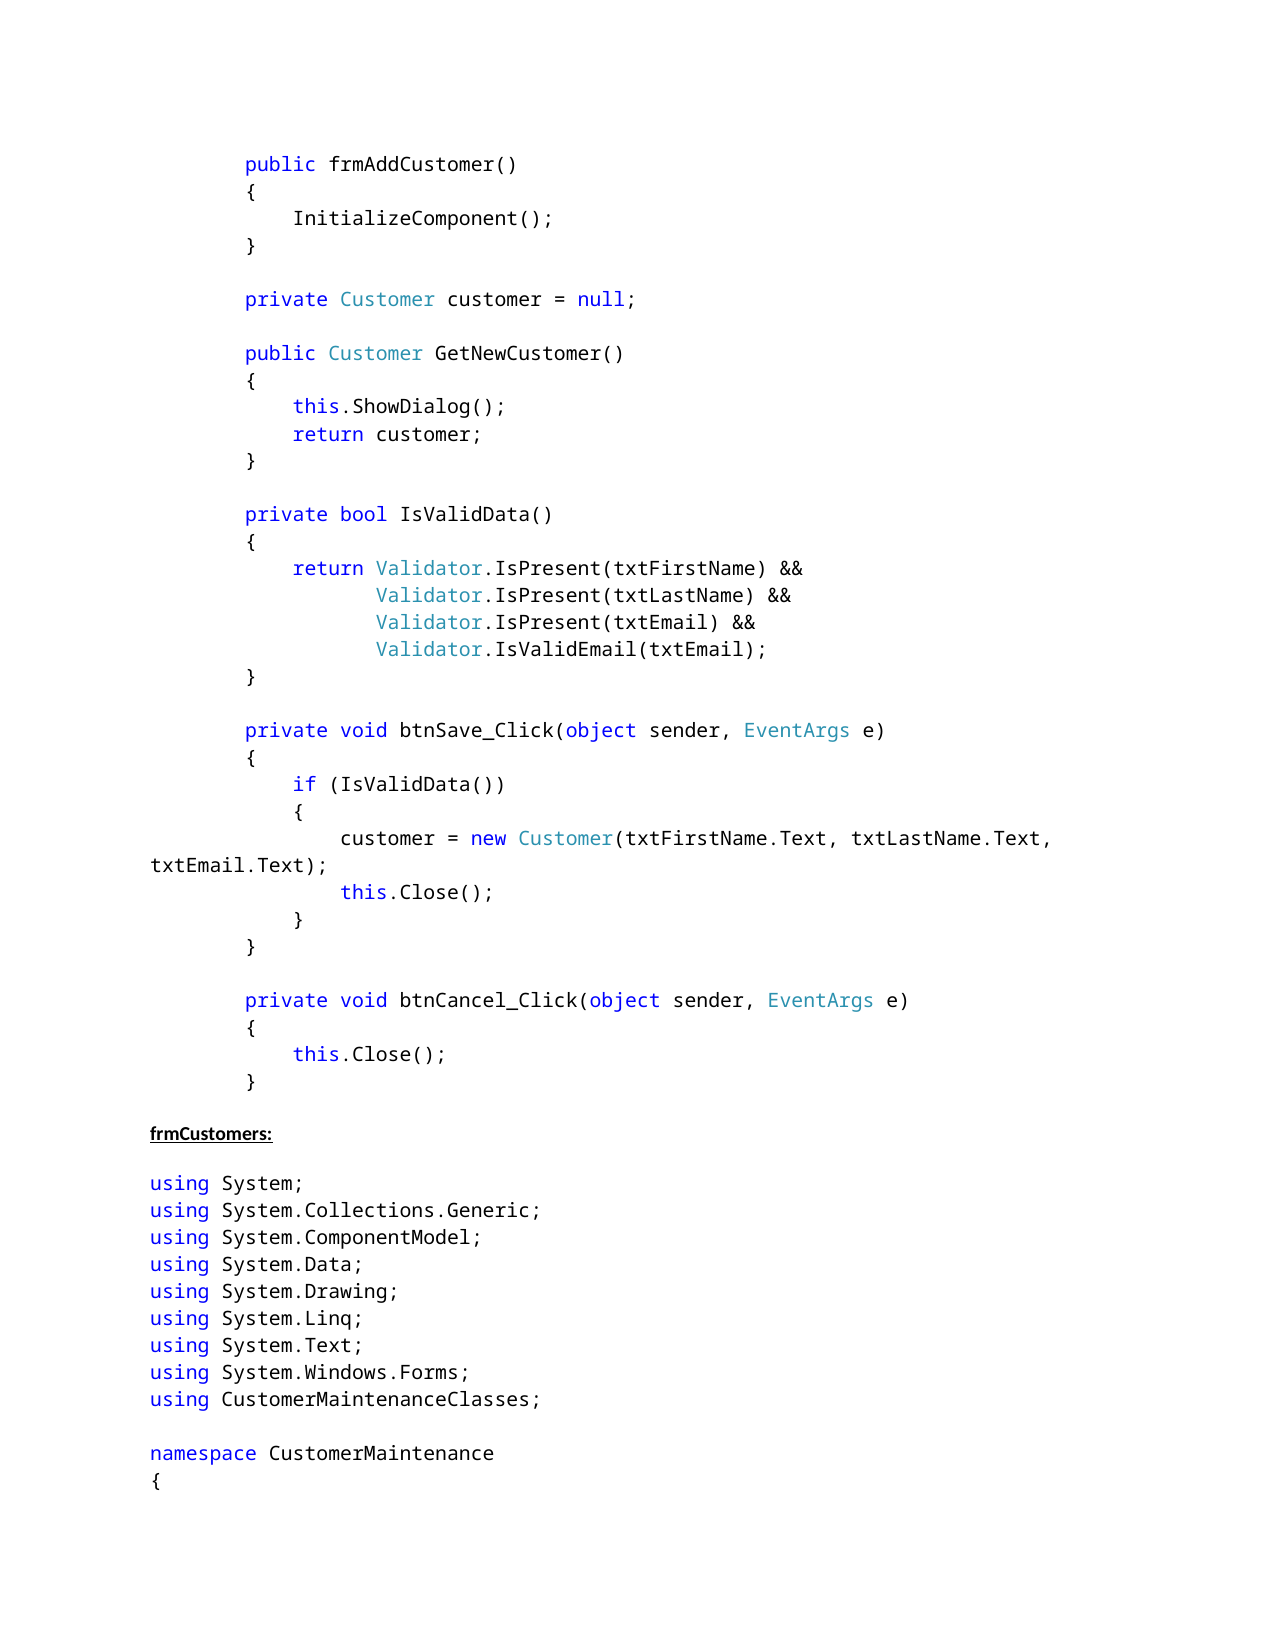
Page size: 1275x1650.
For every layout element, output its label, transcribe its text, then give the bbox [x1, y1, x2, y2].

text private bool IsValidData() [150, 501, 1125, 528]
text Validator.IsPresent(txtEmail) && [150, 609, 1125, 636]
text using CustomerMaintenanceClasses; [150, 1385, 1125, 1412]
text using System.Windows.Forms; [150, 1358, 1125, 1385]
text frmCustomers: [150, 1121, 1125, 1145]
text } [150, 447, 1125, 474]
text public frmAddCustomer() [150, 150, 1125, 177]
text Validator.IsValidEmail(txtEmail); [150, 636, 1125, 663]
text } [150, 932, 1125, 959]
text } [150, 663, 1125, 689]
text using System.Drawing; [150, 1277, 1125, 1304]
text namespace CustomerMaintenance [150, 1439, 1125, 1466]
text { [150, 797, 1125, 824]
text { [150, 743, 1125, 771]
text } [150, 1067, 1125, 1094]
text } [150, 231, 1125, 258]
text private void btnCancel_Click(object sender, EventArgs e) [150, 986, 1125, 1013]
text { [150, 366, 1125, 393]
text { [150, 177, 1125, 204]
text private Customer customer = null; [150, 285, 1125, 312]
text private void btnSave_Click(object sender, EventArgs e) [150, 717, 1125, 743]
text customer = new Customer(txtFirstName.Text, txtLastName.Text, txtEmail.Text); [150, 824, 1125, 878]
text return customer; [150, 420, 1125, 447]
text { [150, 1013, 1125, 1040]
text this.ShowDialog(); [150, 393, 1125, 420]
text using System.Data; [150, 1251, 1125, 1277]
text if (IsValidData()) [150, 771, 1125, 797]
text this.Close(); [150, 878, 1125, 905]
text Validator.IsPresent(txtLastName) && [150, 582, 1125, 609]
text this.Close(); [150, 1040, 1125, 1067]
text public Customer GetNewCustomer() [150, 339, 1125, 366]
text { [150, 528, 1125, 555]
text { [150, 1466, 1125, 1493]
text InitializeComponent(); [150, 204, 1125, 231]
text using System.Text; [150, 1331, 1125, 1358]
text return Validator.IsPresent(txtFirstName) && [150, 555, 1125, 582]
text using System.ComponentModel; [150, 1223, 1125, 1251]
text using System.Linq; [150, 1304, 1125, 1331]
text using System; [150, 1169, 1125, 1197]
text } [150, 905, 1125, 932]
text using System.Collections.Generic; [150, 1197, 1125, 1223]
